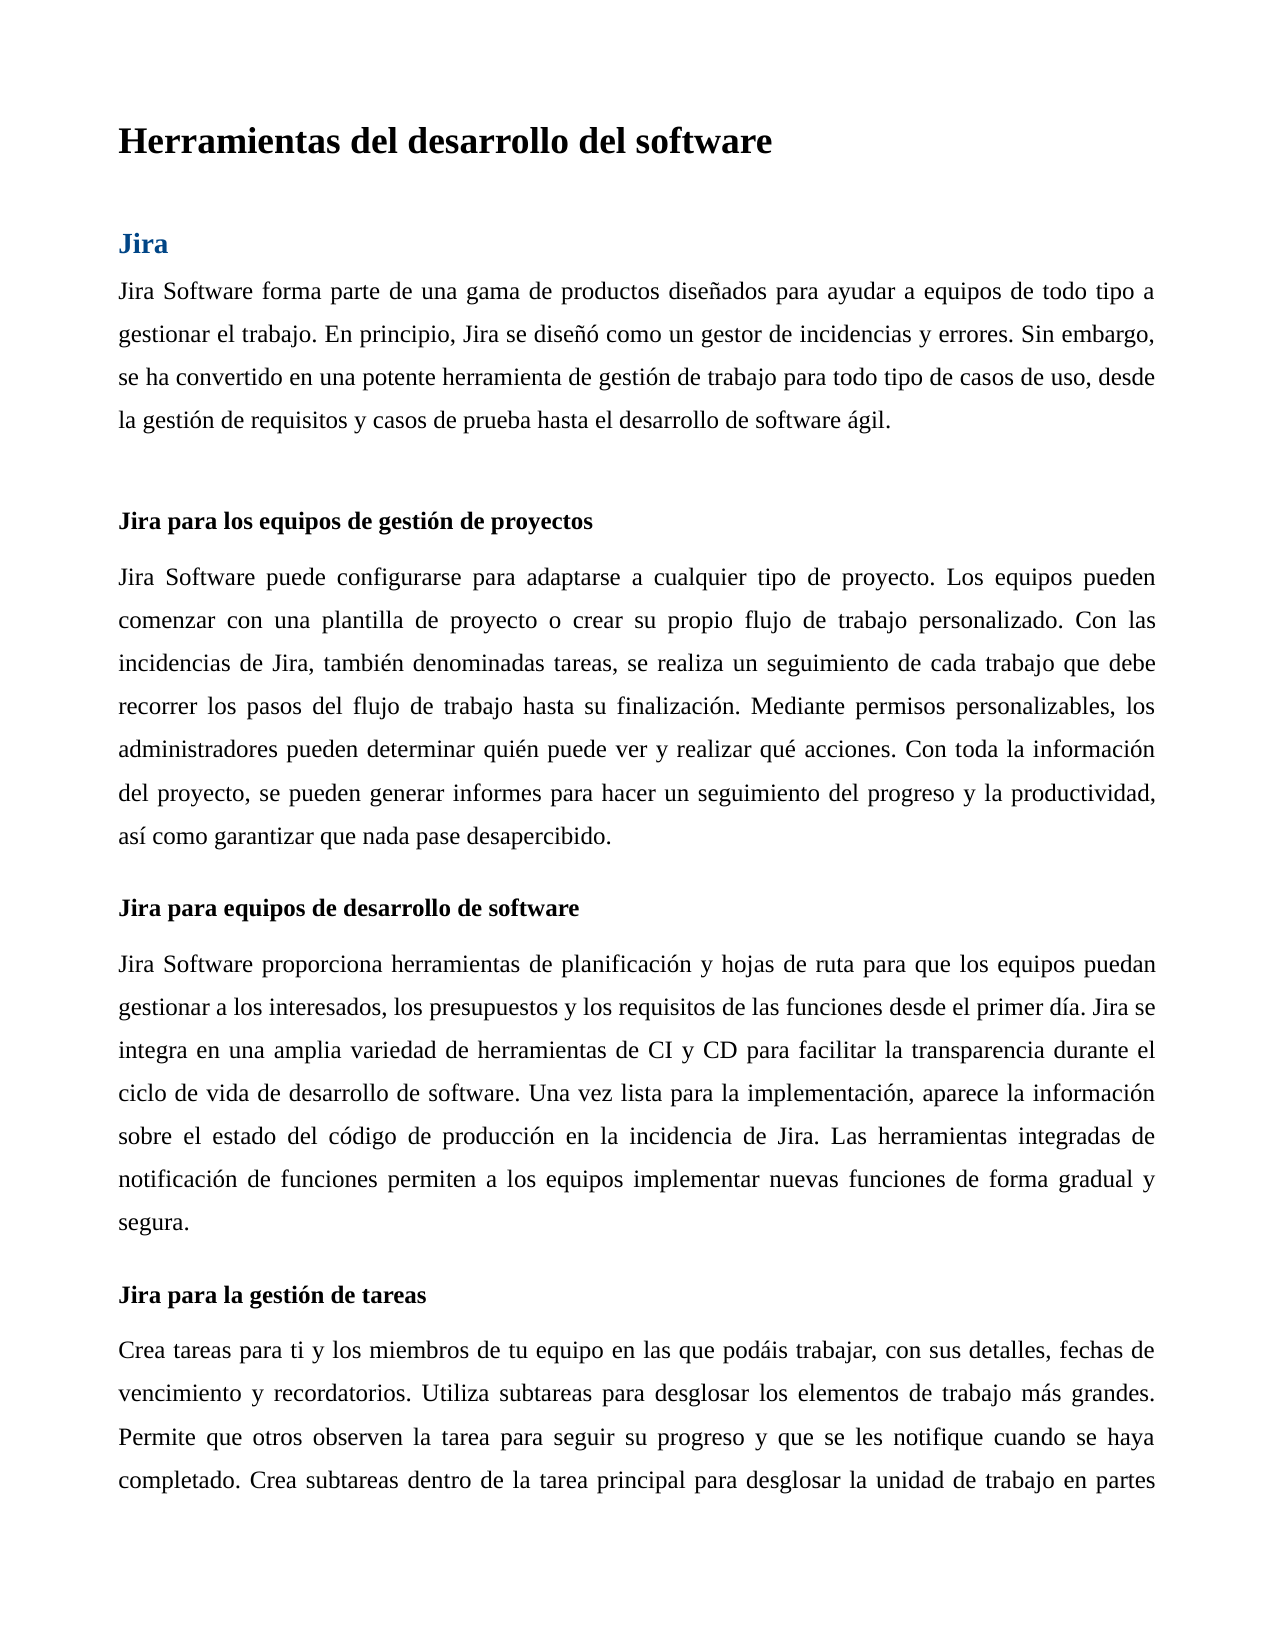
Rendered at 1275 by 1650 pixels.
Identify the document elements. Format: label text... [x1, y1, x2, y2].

text Jira [118, 226, 1157, 259]
text Crea tareas para ti y los miembros de tu equipo en las que podáis trabajar, con sus detalles, fechas de vencimiento y recordatorios. Utiliza subtareas para desglosar los elementos de trabajo más grandes. Permite que otros observen la tarea para seguir su progreso y que se les notifique cuando se haya completado. Crea subtareas dentro de la tarea principal para desglosar la unidad de trabajo en partes [118, 1335, 1157, 1493]
text Jira Software proporciona herramientas de planificación y hojas de ruta para que los equipos puedan gestionar a los interesados, los presupuestos y los requisitos de las funciones desde el primer día. Jira se integra en una amplia variedad de herramientas de CI y CD para facilitar la transparencia durante el ciclo de vida de desarrollo de software. Una vez lista para la implementación, aparece la información sobre el estado del código de producción en la incidencia de Jira. Las herramientas integradas de notificación de funciones permiten a los equipos implementar nuevas funciones de forma gradual y segura. [118, 949, 1157, 1236]
subtitle Jira para la gestión de tareas [118, 1280, 1157, 1308]
text Jira Software puede configurarse para adaptarse a cualquier tipo de proyecto. Los equipos pueden comenzar con una plantilla de proyecto o crear su propio flujo de trabajo personalizado. Con las incidencias de Jira, también denominadas tareas, se realiza un seguimiento de cada trabajo que debe recorrer los pasos del flujo de trabajo hasta su finalización. Mediante permisos personalizables, los administradores pueden determinar quién puede ver y realizar qué acciones. Con toda la información del proyecto, se pueden generar informes para hacer un seguimiento del progreso y la productividad, así como garantizar que nada pase desapercibido. [118, 562, 1157, 849]
text Herramientas del desarrollo del software [118, 118, 1157, 161]
text Jira Software forma parte de una gama de productos diseñados para ayudar a equipos de todo tipo a gestionar el trabajo. En principio, Jira se diseñó como un gestor de incidencias y errores. Sin embargo, se ha convertido en una potente herramienta de gestión de trabajo para todo tipo de casos de uso, desde la gestión de requisitos y casos de prueba hasta el desarrollo de software ágil. [118, 276, 1157, 434]
subtitle Jira para los equipos de gestión de proyectos [118, 506, 1157, 535]
subtitle Jira para equipos de desarrollo de software [118, 893, 1157, 922]
